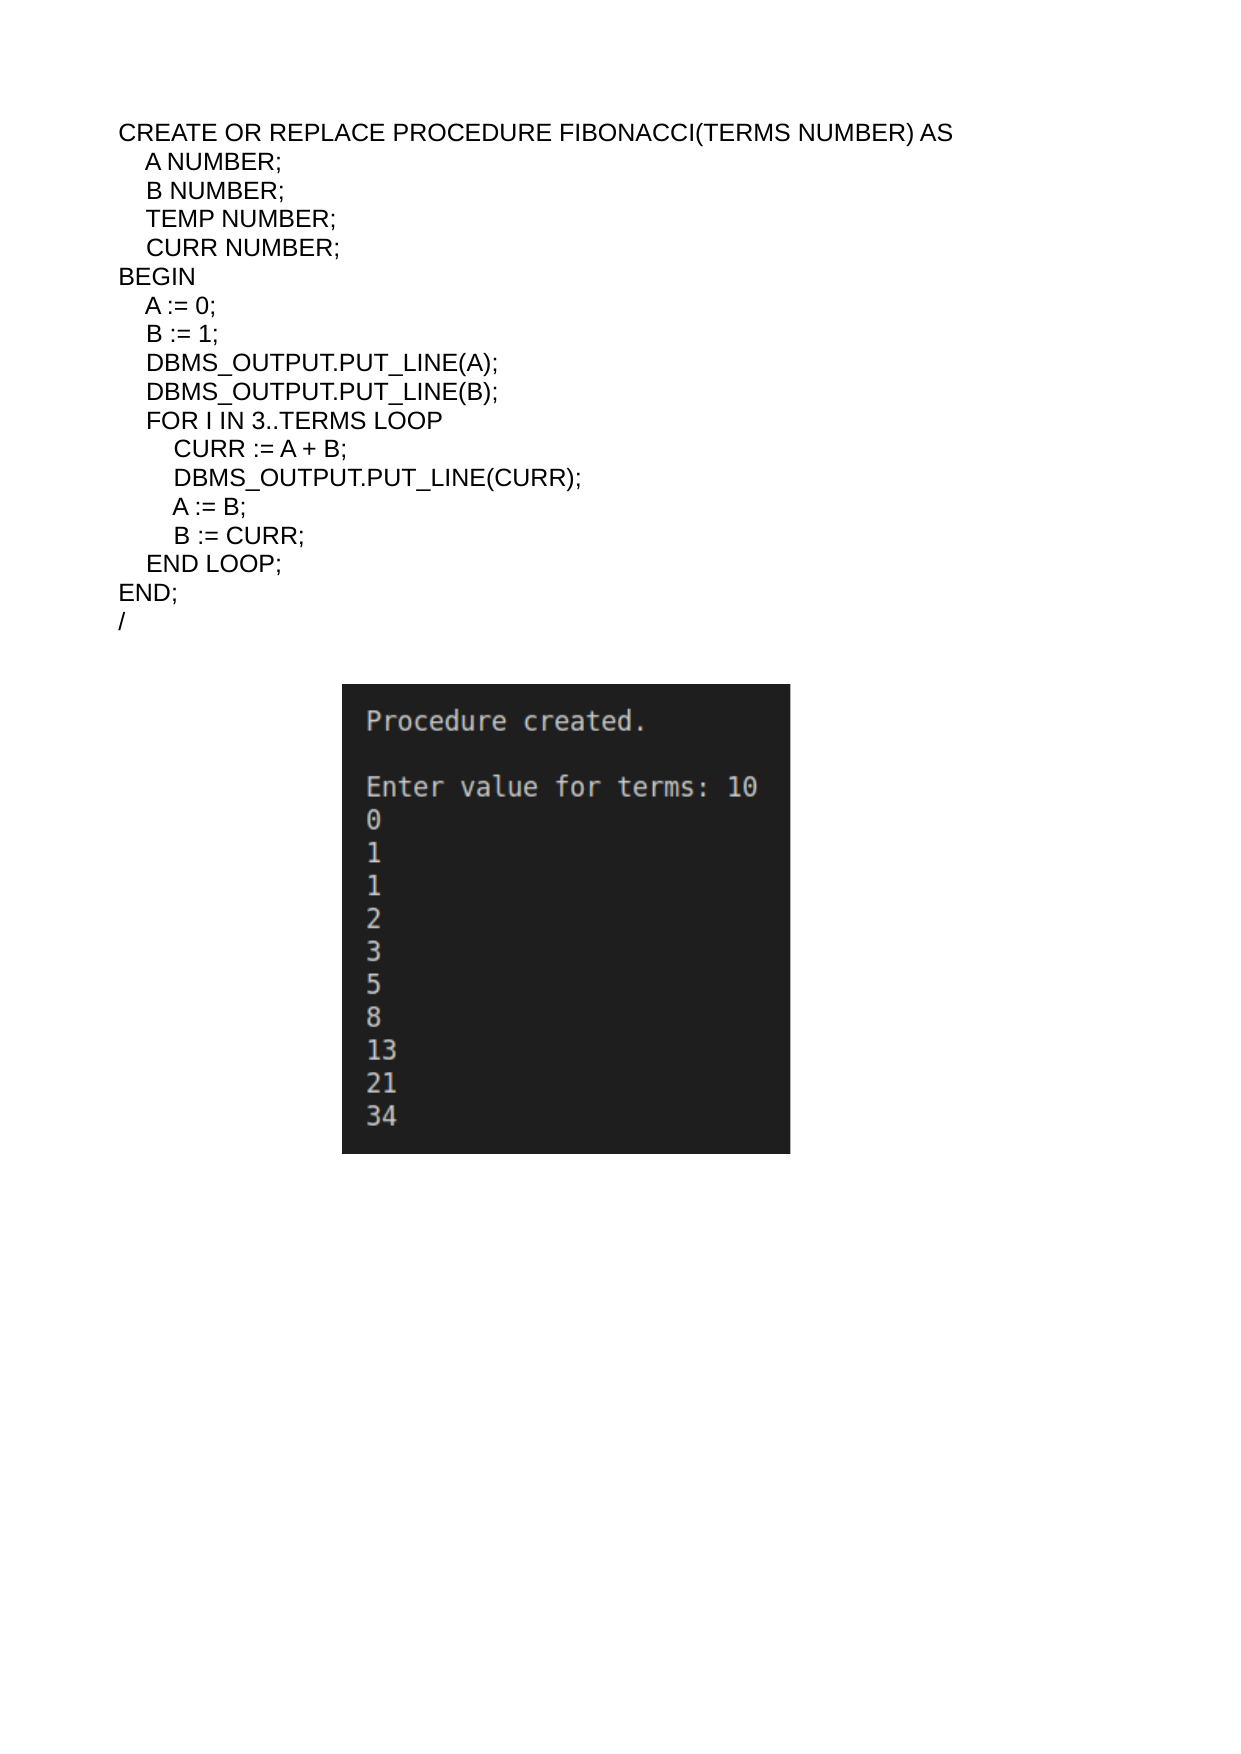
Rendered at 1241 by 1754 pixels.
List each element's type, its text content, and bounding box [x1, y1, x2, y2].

text B NUMBER; [118, 176, 1122, 204]
text DBMS_OUTPUT.PUT_LINE(CURR); [118, 463, 1122, 492]
text BEGIN [118, 262, 1122, 291]
text CURR NUMBER; [118, 233, 1122, 262]
text DBMS_OUTPUT.PUT_LINE(B); [118, 377, 1122, 406]
text DBMS_OUTPUT.PUT_LINE(A); [118, 348, 1122, 377]
text A := B; [118, 492, 1122, 521]
text CURR := A + B; [118, 434, 1122, 463]
text B := CURR; [118, 521, 1122, 549]
text TEMP NUMBER; [118, 204, 1122, 233]
text A NUMBER; [118, 147, 1122, 176]
text FOR I IN 3..TERMS LOOP [118, 406, 1122, 434]
text B := 1; [118, 319, 1122, 348]
text END; [118, 578, 1122, 607]
text / [118, 607, 1122, 636]
text END LOOP; [118, 549, 1122, 578]
picture [342, 684, 791, 1154]
text CREATE OR REPLACE PROCEDURE FIBONACCI(TERMS NUMBER) AS [118, 118, 1122, 147]
text A := 0; [118, 291, 1122, 319]
